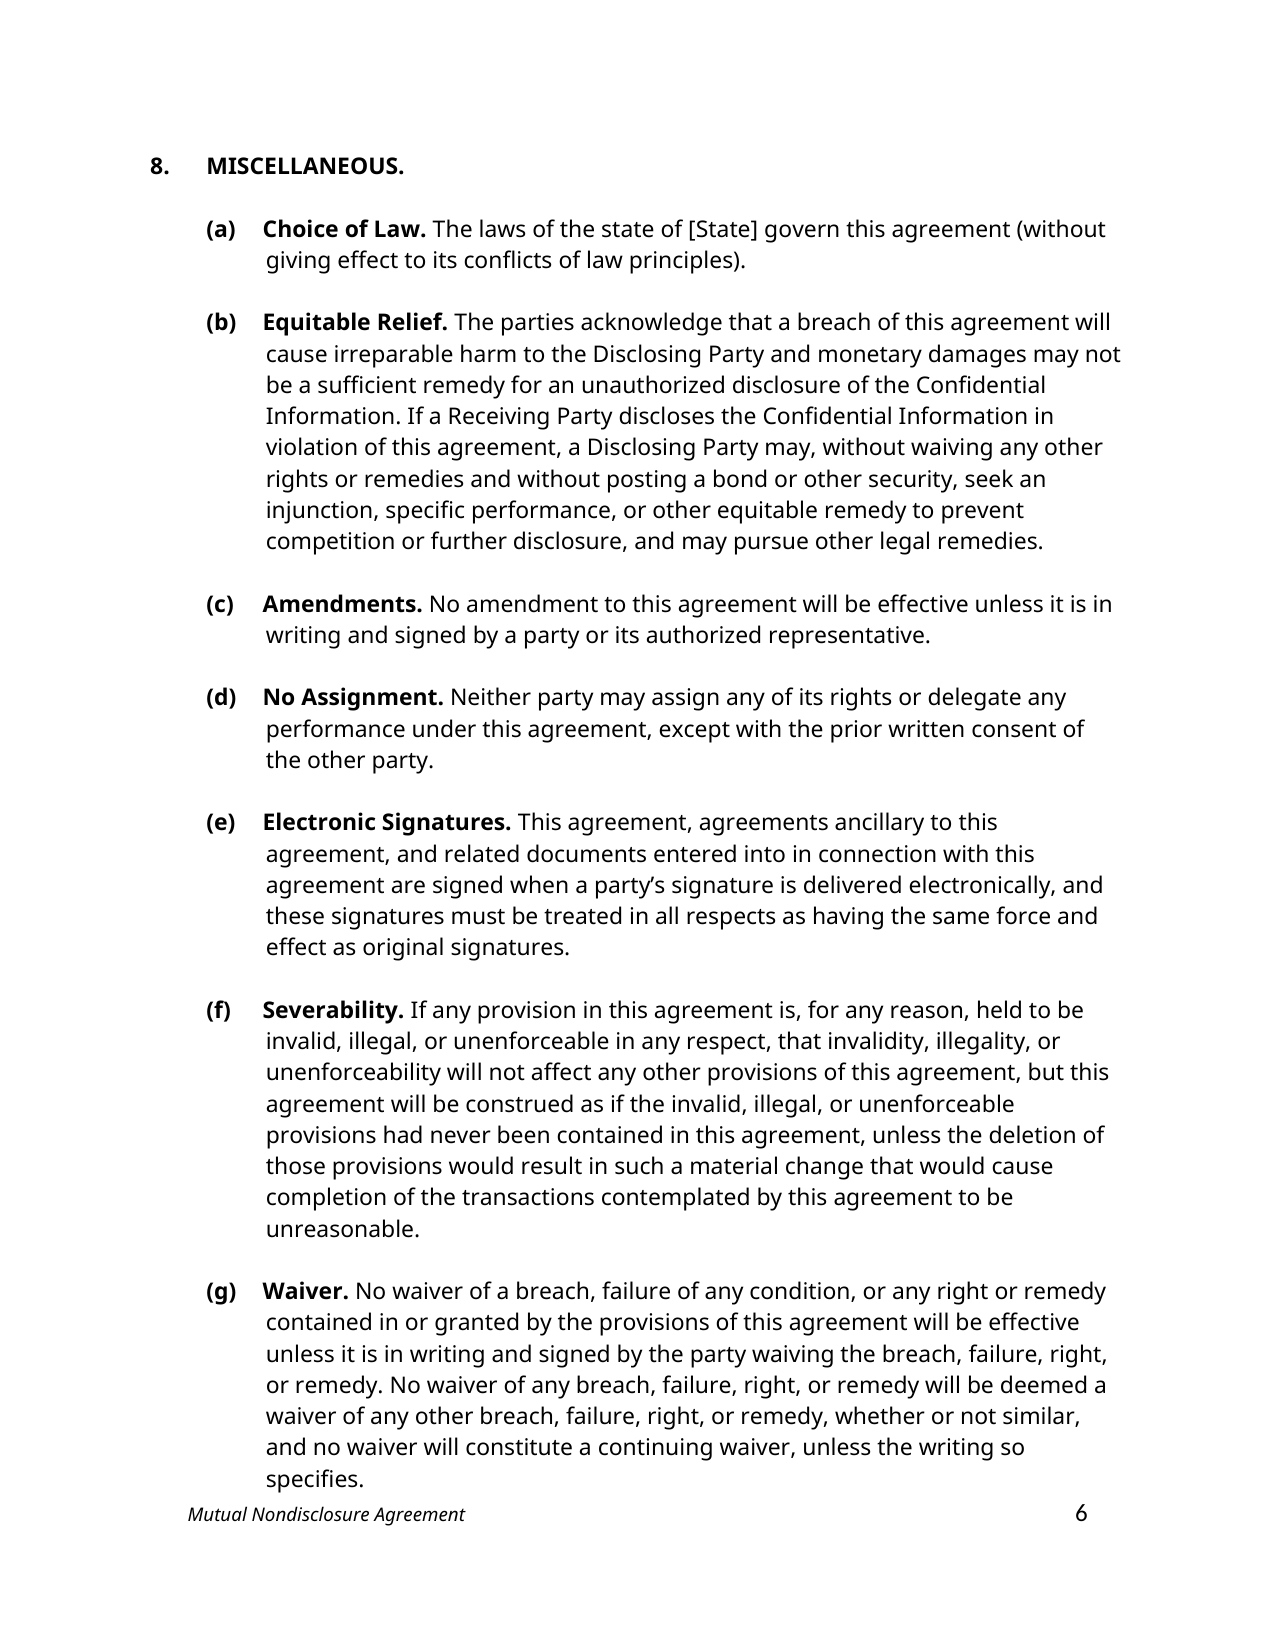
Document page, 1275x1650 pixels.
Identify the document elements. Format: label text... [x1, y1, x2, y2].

list Severability. If any provision in this agreement is, for any reason, held to be invalid, illegal, or unenforceable in any respect, that invalidity, illegality, or unenforceability will not affect any other provisions of this agreement, but this agreement will be construed as if the invalid, illegal, or unenforceable provisions had never been contained in this agreement, unless the deletion of those provisions would result in such a material change that would cause completion of the transactions contemplated by this agreement to be unreasonable. [206, 994, 1125, 1244]
list Choice of Law. The laws of the state of [State] govern this agreement (without giving effect to its conflicts of law principles). [206, 212, 1125, 275]
list No Assignment. Neither party may assign any of its rights or delegate any performance under this agreement, except with the prior written consent of the other party. [206, 681, 1125, 775]
list Waiver. No waiver of a breach, failure of any condition, or any right or remedy contained in or granted by the provisions of this agreement will be effective unless it is in writing and signed by the party waiving the breach, failure, right, or remedy. No waiver of any breach, failure, right, or remedy will be deemed a waiver of any other breach, failure, right, or remedy, whether or not similar, and no waiver will constitute a continuing waiver, unless the writing so specifies. [206, 1275, 1125, 1494]
text 8. MISCELLANEOUS. [150, 150, 1125, 181]
list Equitable Relief. The parties acknowledge that a breach of this agreement will cause irreparable harm to the Disclosing Party and monetary damages may not be a sufficient remedy for an unauthorized disclosure of the Confidential Information. If a Receiving Party discloses the Confidential Information in violation of this agreement, a Disclosing Party may, without waiving any other rights or remedies and without posting a bond or other security, seek an injunction, specific performance, or other equitable remedy to prevent competition or further disclosure, and may pursue other legal remedies. [206, 306, 1125, 556]
list Amendments. No amendment to this agreement will be effective unless it is in writing and signed by a party or its authorized representative. [206, 587, 1125, 650]
list Electronic Signatures. This agreement, agreements ancillary to this agreement, and related documents entered into in connection with this agreement are signed when a party’s signature is delivered electronically, and these signatures must be treated in all respects as having the same force and effect as original signatures. [206, 806, 1125, 962]
